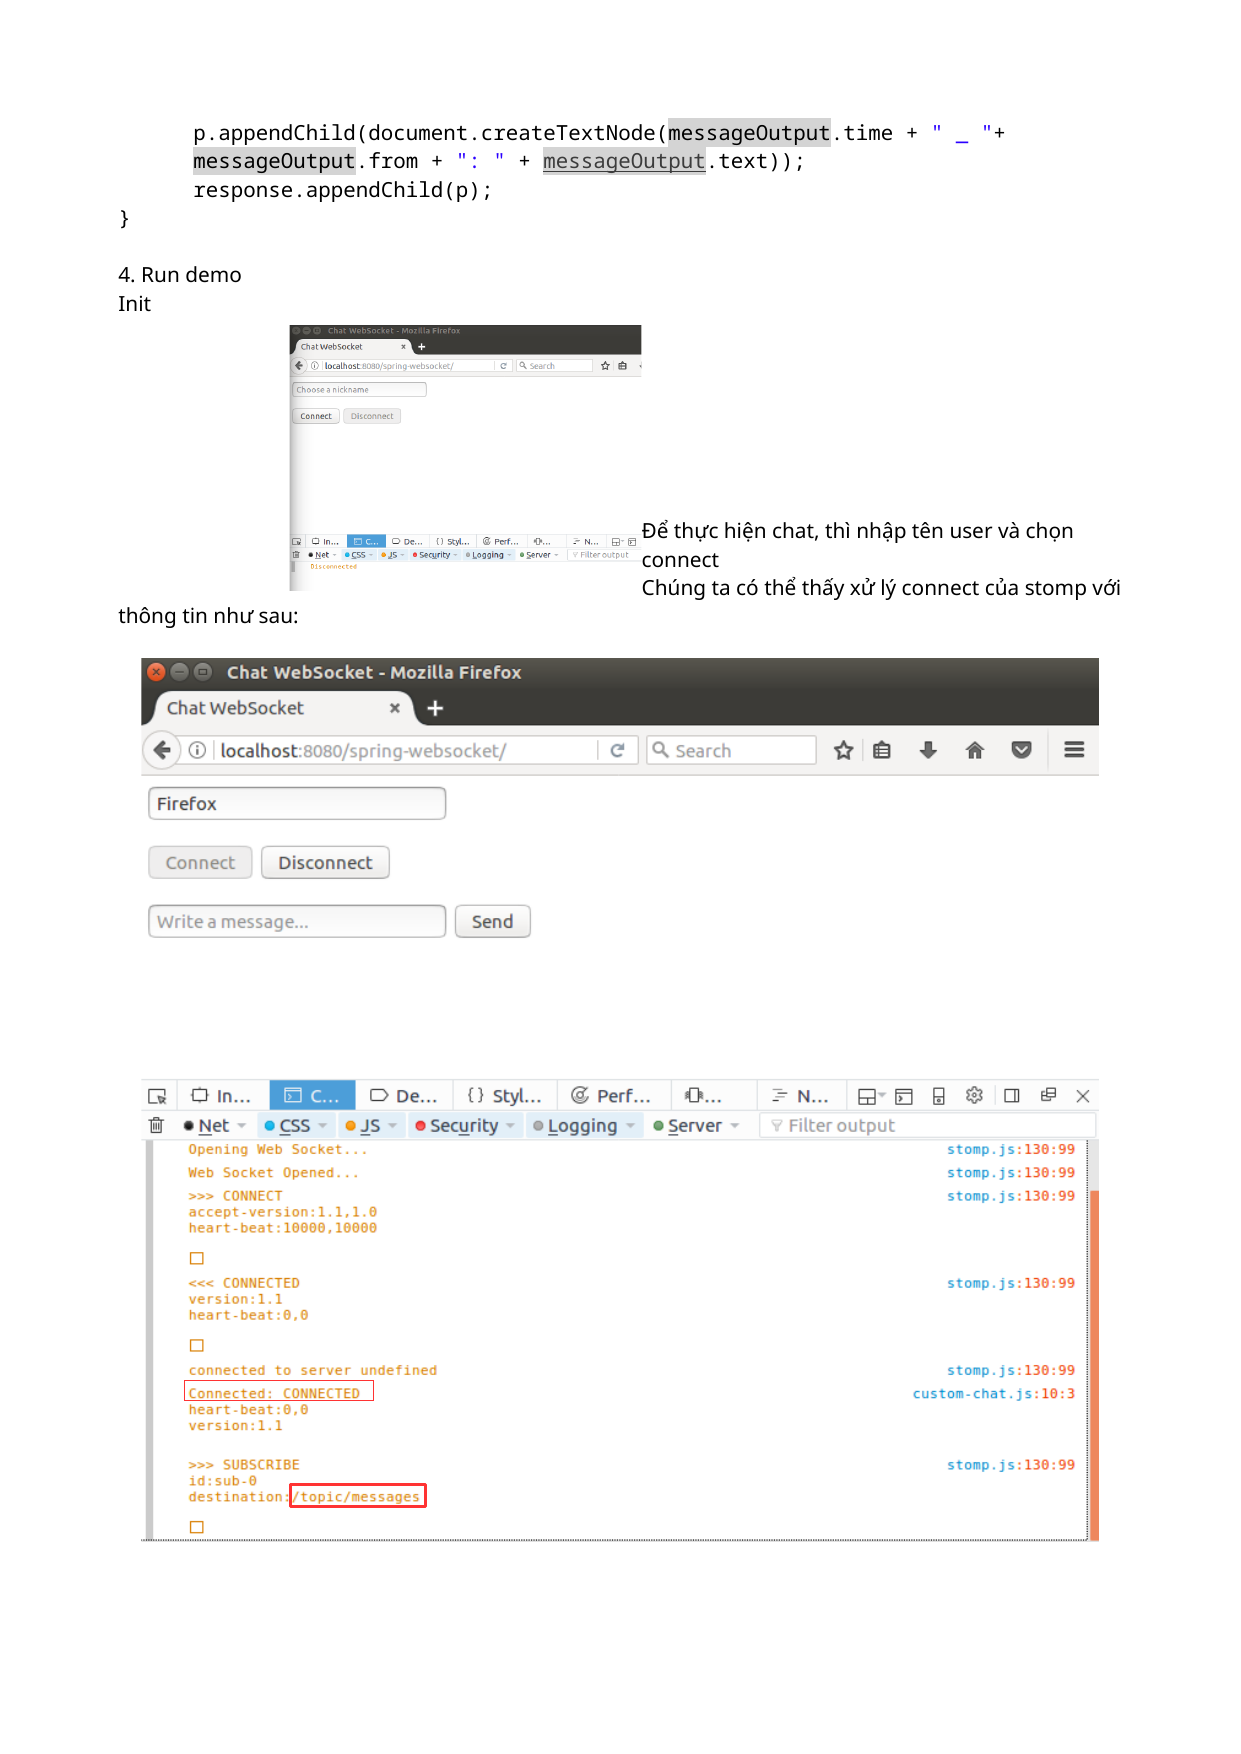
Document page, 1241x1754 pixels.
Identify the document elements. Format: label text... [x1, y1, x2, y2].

picture [141, 658, 1099, 1542]
picture [289, 325, 642, 591]
text Chúng ta có thể thấy xử lý connect của stomp với thông tin như sau: [118, 573, 1122, 630]
text 4. Run demo [118, 260, 1122, 289]
text Để thực hiện chat, thì nhập tên user và chọn connect [642, 516, 1122, 573]
text Init [118, 289, 1122, 317]
text response.appendChild(p); [118, 175, 1122, 203]
text [118, 516, 289, 573]
text p.appendChild(document.createTextNode(messageOutput.time + " _ "+ messageOutput.from + ": " + messageOutput.text)); [118, 118, 1122, 175]
text } [118, 203, 1122, 232]
